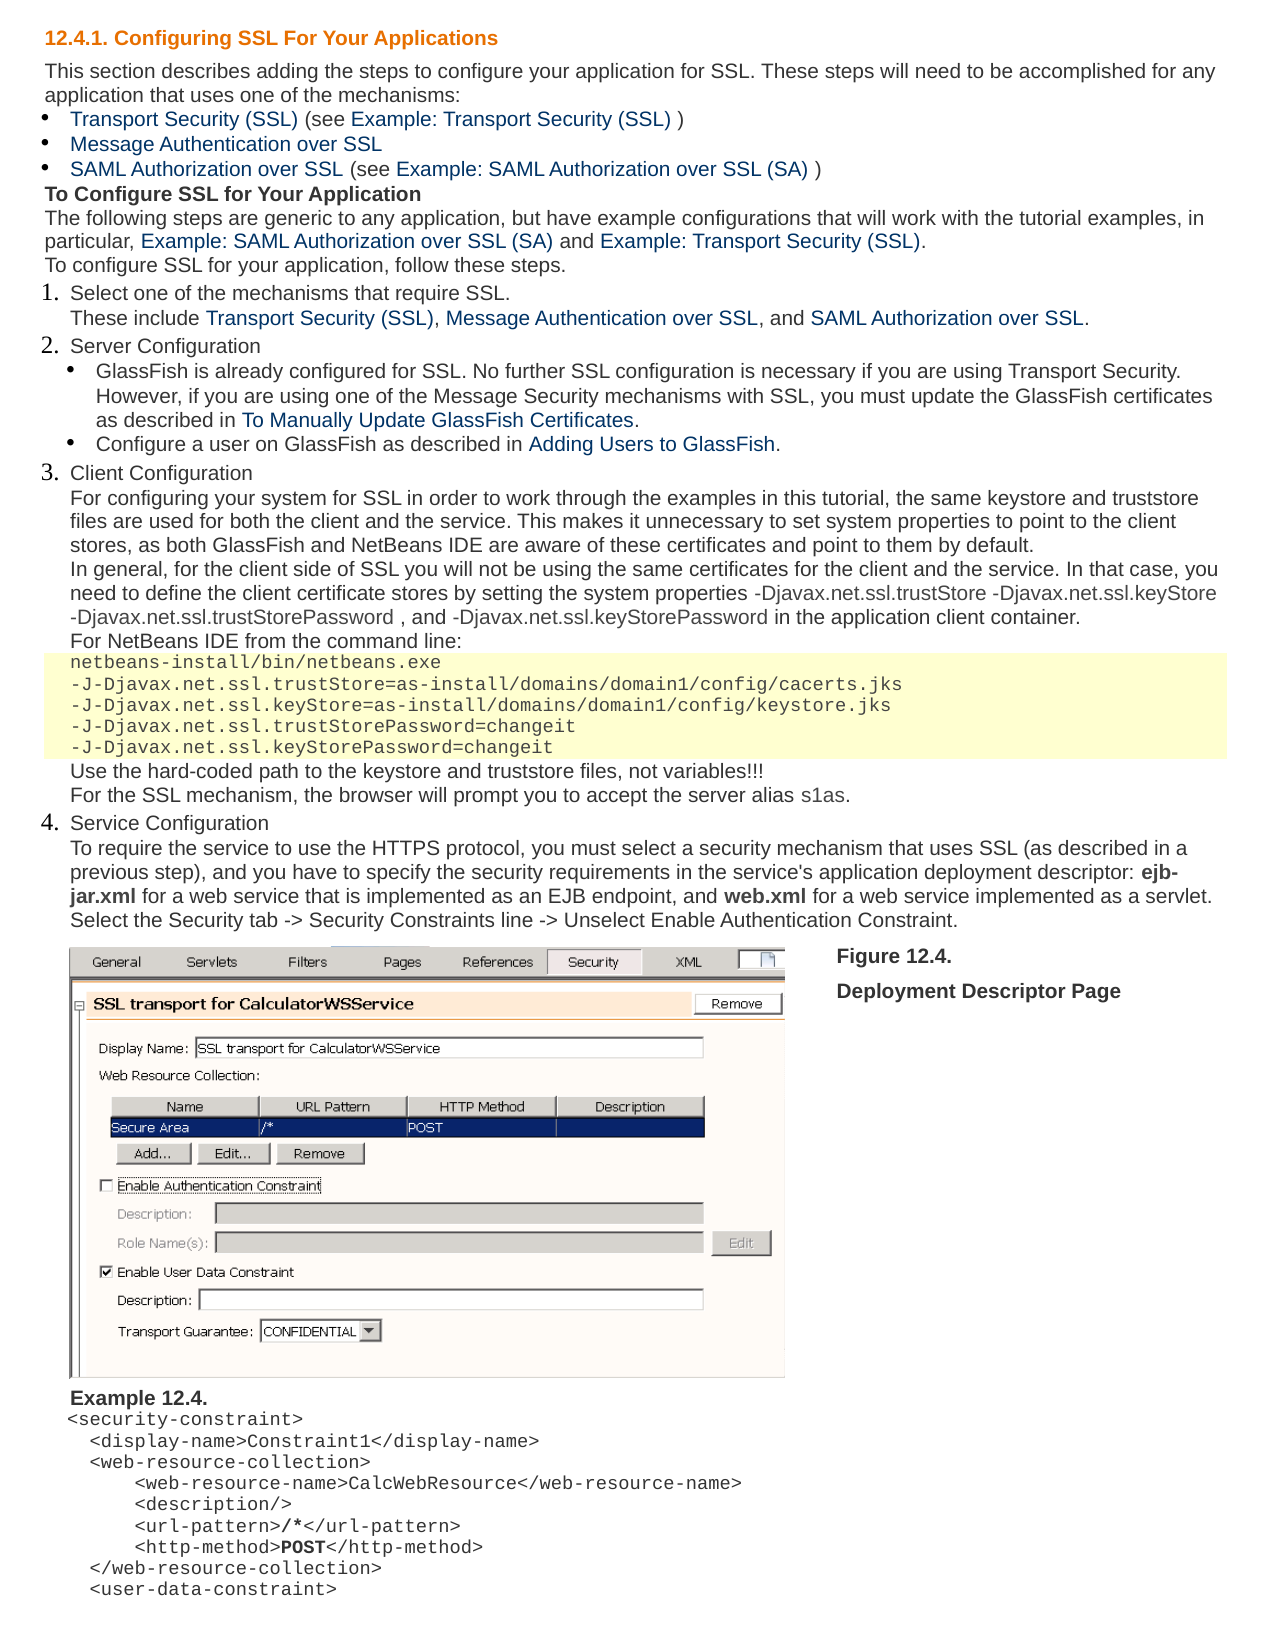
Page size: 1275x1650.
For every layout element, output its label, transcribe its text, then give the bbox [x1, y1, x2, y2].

list Message Authentication over SSL [44, 131, 1227, 156]
text <display-name>Constraint1</display-name> [44, 1431, 1227, 1453]
list To require the service to use the HTTPS protocol, you must select a security mechanism that uses SSL (as described in a previous step), and you have to specify the security requirements in the service's application deployment descriptor: ejb-jar.xml for a web service that is implemented as an EJB endpoint, and web.xml for a web service implemented as a servlet. [44, 836, 1227, 908]
list SAML Authorization over SSL (see Example: SAML Authorization over SSL (SA) ) [44, 156, 1227, 181]
list Figure 12.4. [66, 932, 1227, 967]
list Use the hard-coded path to the keystore and truststore files, not variables!!! [44, 759, 1227, 783]
list These include Transport Security (SSL), Message Authentication over SSL, and SAML Authorization over SSL. [44, 306, 1227, 330]
list Select the Security tab -> Security Constraints line -> Unselect Enable Authentication Constraint. [44, 908, 1227, 932]
list -J-Djavax.net.ssl.trustStore=as-install/domains/domain1/config/cacerts.jks [44, 674, 1227, 696]
picture [69, 946, 785, 1379]
list Select one of the mechanisms that require SSL. [44, 277, 1227, 306]
text <web-resource-name>CalcWebResource</web-resource-name> [44, 1474, 1227, 1495]
text To configure SSL for your application, follow these steps. [44, 253, 1227, 277]
list For configuring your system for SSL in order to work through the examples in this tutorial, the same keystore and truststore files are used for both the client and the service. This makes it unnecessary to set system properties to point to the client stores, as both GlassFish and NetBeans IDE are aware of these certificates and point to them by default. [44, 485, 1227, 557]
list Client Configuration [44, 457, 1227, 485]
list Example 12.4. [44, 1386, 1227, 1410]
list Configure a user on GlassFish as described in Adding Users to GlassFish. [66, 432, 1227, 457]
text The following steps are generic to any application, but have example configurations that will work with the tutorial examples, in particular, Example: SAML Authorization over SSL (SA) and Example: Transport Security (SSL). [44, 205, 1227, 253]
list In general, for the client side of SSL you will not be using the same certificates for the client and the service. In that case, you need to define the client certificate stores by setting the system properties -Djavax.net.ssl.trustStore -Djavax.net.ssl.keyStore -Djavax.net.ssl.trustStorePassword , and -Djavax.net.ssl.keyStorePassword in the application client container. [44, 557, 1227, 629]
text <user-data-constraint> [44, 1580, 1227, 1601]
list -J-Djavax.net.ssl.trustStorePassword=changeit [44, 717, 1227, 738]
text <web-resource-collection> [44, 1453, 1227, 1474]
list Service Configuration [44, 807, 1227, 836]
text <http-method>POST</http-method> [44, 1538, 1227, 1559]
text <security-constraint> [44, 1410, 1227, 1431]
text To Configure SSL for Your Application [44, 181, 1227, 205]
list Server Configuration [44, 330, 1227, 359]
list -J-Djavax.net.ssl.keyStorePassword=changeit [44, 738, 1227, 759]
text <url-pattern>/*</url-pattern> [44, 1516, 1227, 1538]
list Transport Security (SSL) (see Example: Transport Security (SSL) ) [44, 106, 1227, 131]
list For the SSL mechanism, the browser will prompt you to accept the server alias s1as. [44, 783, 1227, 807]
list Deployment Descriptor Page [785, 967, 1227, 1003]
list For NetBeans IDE from the command line: [44, 629, 1227, 653]
subtitle 12.4.1. Configuring SSL For Your Applications [44, 26, 1227, 49]
list GlassFish is already configured for SSL. No further SSL configuration is necessary if you are using Transport Security. However, if you are using one of the Message Security mechanisms with SSL, you must update the GlassFish certificates as described in To Manually Update GlassFish Certificates. [66, 359, 1227, 432]
text This section describes adding the steps to configure your application for SSL. These steps will need to be accomplished for any application that uses one of the mechanisms: [44, 58, 1227, 106]
list netbeans-install/bin/netbeans.exe [44, 653, 1227, 674]
list -J-Djavax.net.ssl.keyStore=as-install/domains/domain1/config/keystore.jks [44, 696, 1227, 717]
text <description/> [44, 1495, 1227, 1516]
text </web-resource-collection> [44, 1559, 1227, 1580]
